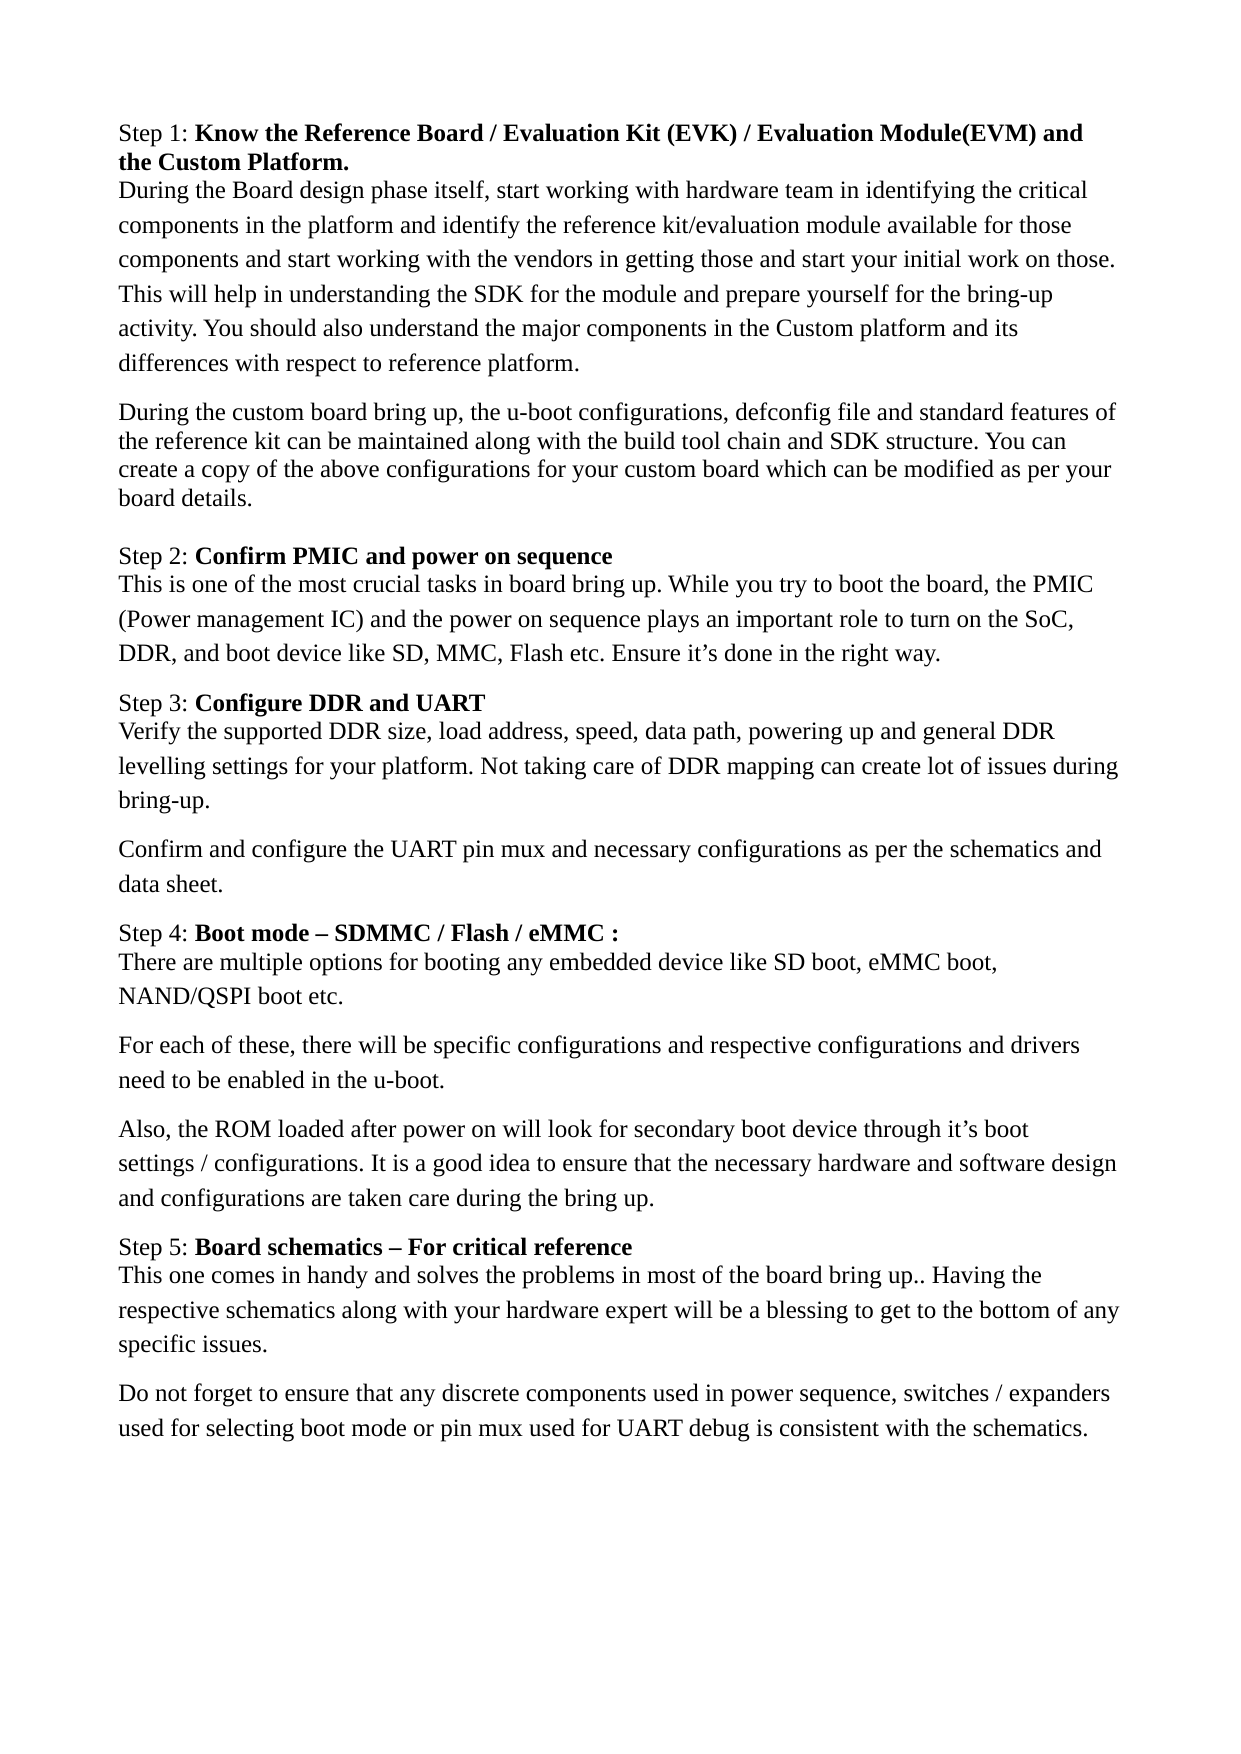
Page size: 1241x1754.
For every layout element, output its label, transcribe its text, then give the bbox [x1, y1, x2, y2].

text For each of these, there will be specific configurations and respective configurations and drivers need to be enabled in the u-boot. [118, 1030, 1122, 1093]
text During the Board design phase itself, start working with hardware team in identifying the critical components in the platform and identify the reference kit/evaluation module available for those components and start working with the vendors in getting those and start your initial work on those. This will help in understanding the SDK for the module and prepare yourself for the bring-up activity. You should also understand the major components in the Custom platform and its differences with respect to reference platform. [118, 176, 1122, 377]
text Step 4: Boot mode – SDMMC / Flash / eMMC : [118, 918, 1122, 947]
text Step 3: Configure DDR and UART [118, 688, 1122, 716]
text Step 1: Know the Reference Board / Evaluation Kit (EVK) / Evaluation Module(EVM) and the Custom Platform. [118, 118, 1122, 176]
text This one comes in handy and solves the problems in most of the board bring up.. Having the respective schematics along with your hardware expert will be a blessing to get to the bottom of any specific issues. [118, 1261, 1122, 1358]
text Do not forget to ensure that any discrete components used in power sequence, switches / expanders used for selecting boot mode or pin mux used for UART debug is consistent with the schematics. [118, 1378, 1122, 1442]
text Step 2: Confirm PMIC and power on sequence [118, 541, 1122, 569]
text Confirm and configure the UART pin mux and necessary configurations as per the schematics and data sheet. [118, 834, 1122, 898]
text There are multiple options for booting any embedded device like SD boot, eMMC boot, NAND/QSPI boot etc. [118, 947, 1122, 1010]
text This is one of the most crucial tasks in board bring up. While you try to boot the board, the PMIC (Power management IC) and the power on sequence plays an important role to turn on the SoC, DDR, and boot device like SD, MMC, Flash etc. Ensure it’s done in the right way. [118, 569, 1122, 667]
text Verify the supported DDR size, load address, speed, data path, powering up and general DDR levelling settings for your platform. Not taking care of DDR mapping can create lot of issues during bring-up. [118, 716, 1122, 814]
text During the custom board bring up, the u-boot configurations, defconfig file and standard features of the reference kit can be maintained along with the build tool chain and SDK structure. You can create a copy of the above configurations for your custom board which can be modified as per your board details. [118, 397, 1122, 512]
text Also, the ROM loaded after power on will look for secondary boot device through it’s boot settings / configurations. It is a good idea to ensure that the necessary hardware and software design and configurations are taken care during the bring up. [118, 1114, 1122, 1211]
text Step 5: Board schematics – For critical reference [118, 1232, 1122, 1261]
